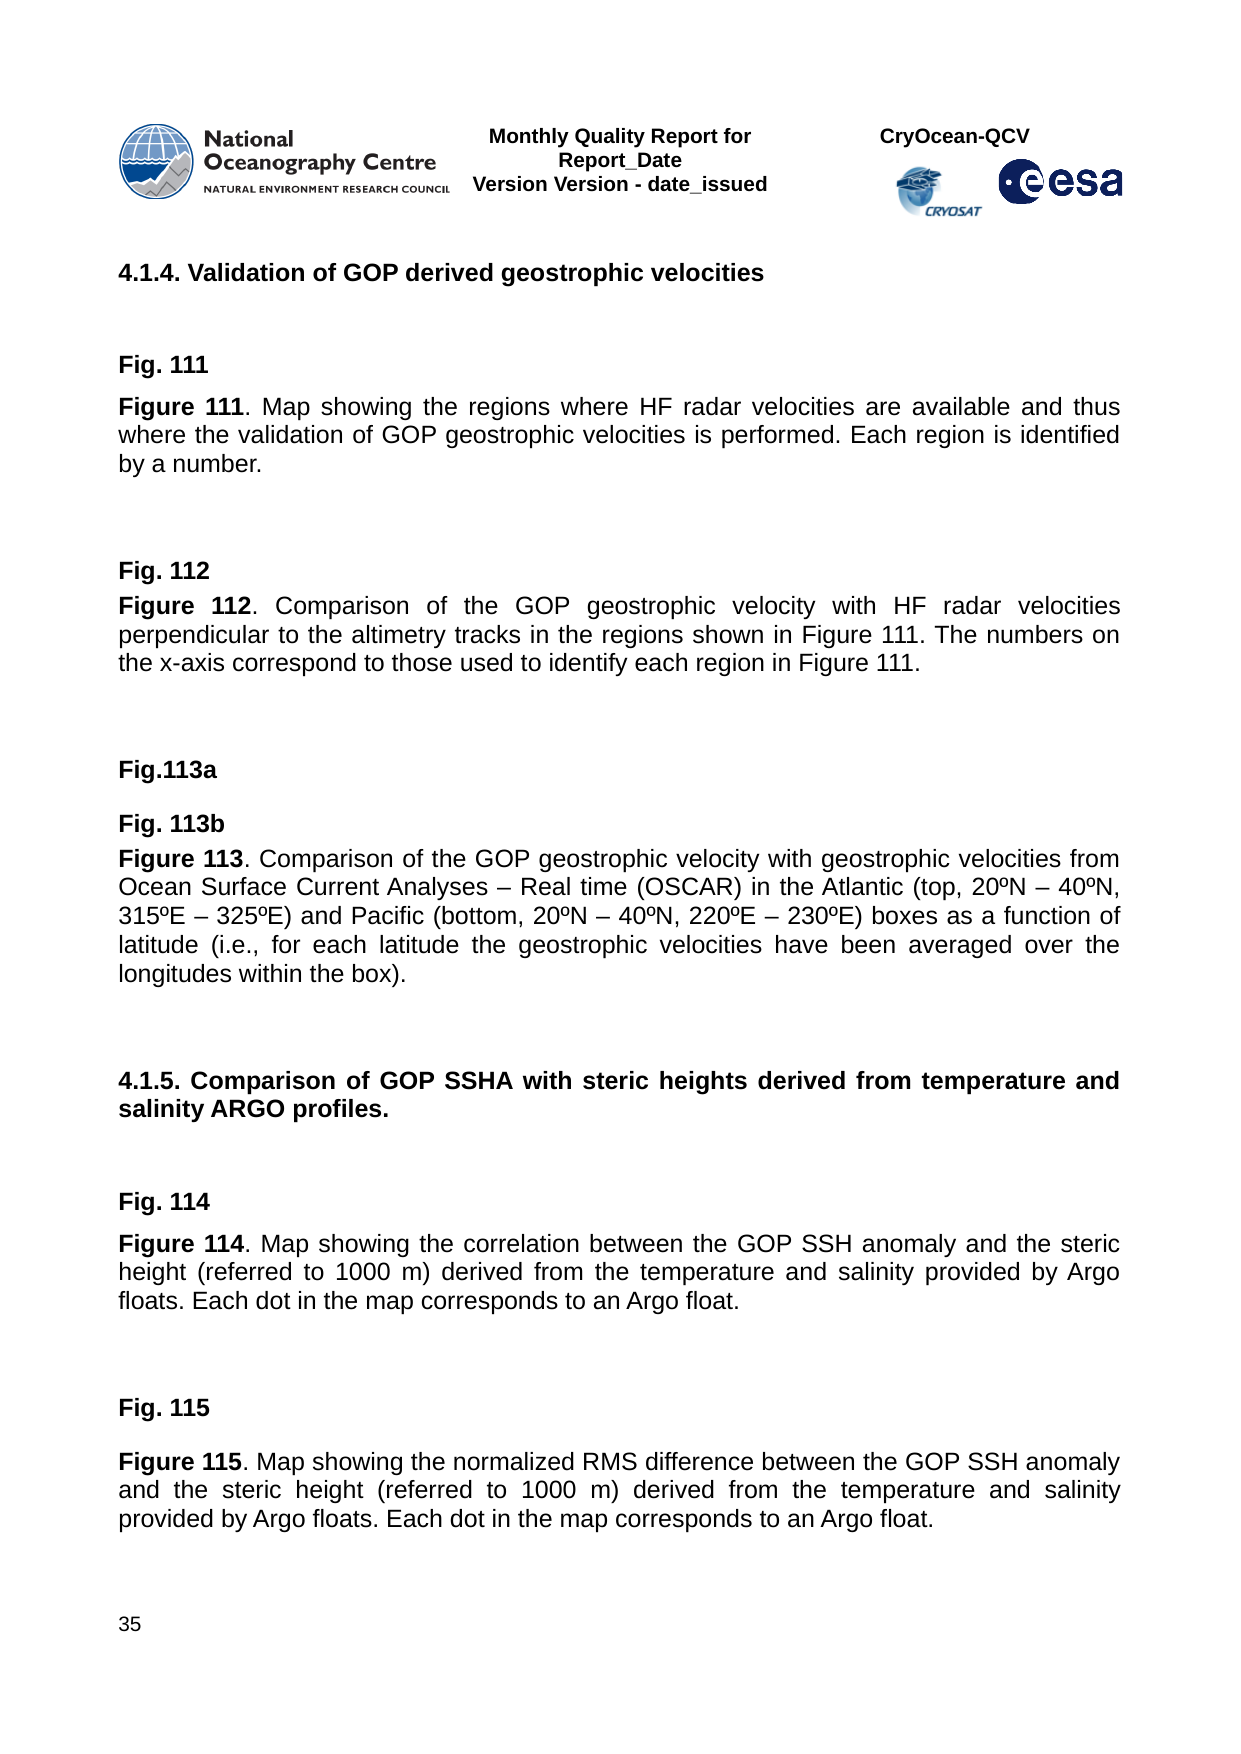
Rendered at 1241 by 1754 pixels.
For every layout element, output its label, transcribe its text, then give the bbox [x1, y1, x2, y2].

text Fig. 113b [118, 809, 1122, 838]
text 4.1.5. Comparison of GOP SSHA with steric heights derived from temperature and salinity ARGO profiles. [118, 1066, 1122, 1123]
text Figure 115. Map showing the normalized RMS difference between the GOP SSH anomaly and the steric height (referred to 1000 m) derived from the temperature and salinity provided by Argo floats. Each dot in the map corresponds to an Argo float. [118, 1447, 1122, 1533]
text Fig. 115 [118, 1393, 1122, 1422]
text Fig. 111 [118, 350, 1122, 379]
text Figure 112. Comparison of the GOP geostrophic velocity with HF radar velocities perpendicular to the altimetry tracks in the regions shown in Figure 111. The numbers on the x-axis correspond to those used to identify each region in Figure 111. [118, 591, 1122, 677]
text Fig. 114 [118, 1187, 1122, 1216]
text Figure 111. Map showing the regions where HF radar velocities are available and thus where the validation of GOP geostrophic velocities is performed. Each region is identified by a number. [118, 392, 1122, 478]
text 4.1.4. Validation of GOP derived geostrophic velocities [118, 257, 1122, 286]
text Fig.113a [118, 755, 1122, 784]
text Fig. 112 [118, 556, 1122, 585]
text Figure 114. Map showing the correlation between the GOP SSH anomaly and the steric height (referred to 1000 m) derived from the temperature and salinity provided by Argo floats. Each dot in the map corresponds to an Argo float. [118, 1228, 1122, 1315]
picture [876, 159, 1123, 224]
text Figure 113. Comparison of the GOP geostrophic velocity with geostrophic velocities from Ocean Surface Current Analyses – Real time (OSCAR) in the Atlantic (top, 20ºN – 40ºN, 315ºE – 325ºE) and Pacific (bottom, 20ºN – 40ºN, 220ºE – 230ºE) boxes as a function of latitude (i.e., for each latitude the geostrophic velocities have been averaged over the longitudes within the box). [118, 844, 1122, 987]
